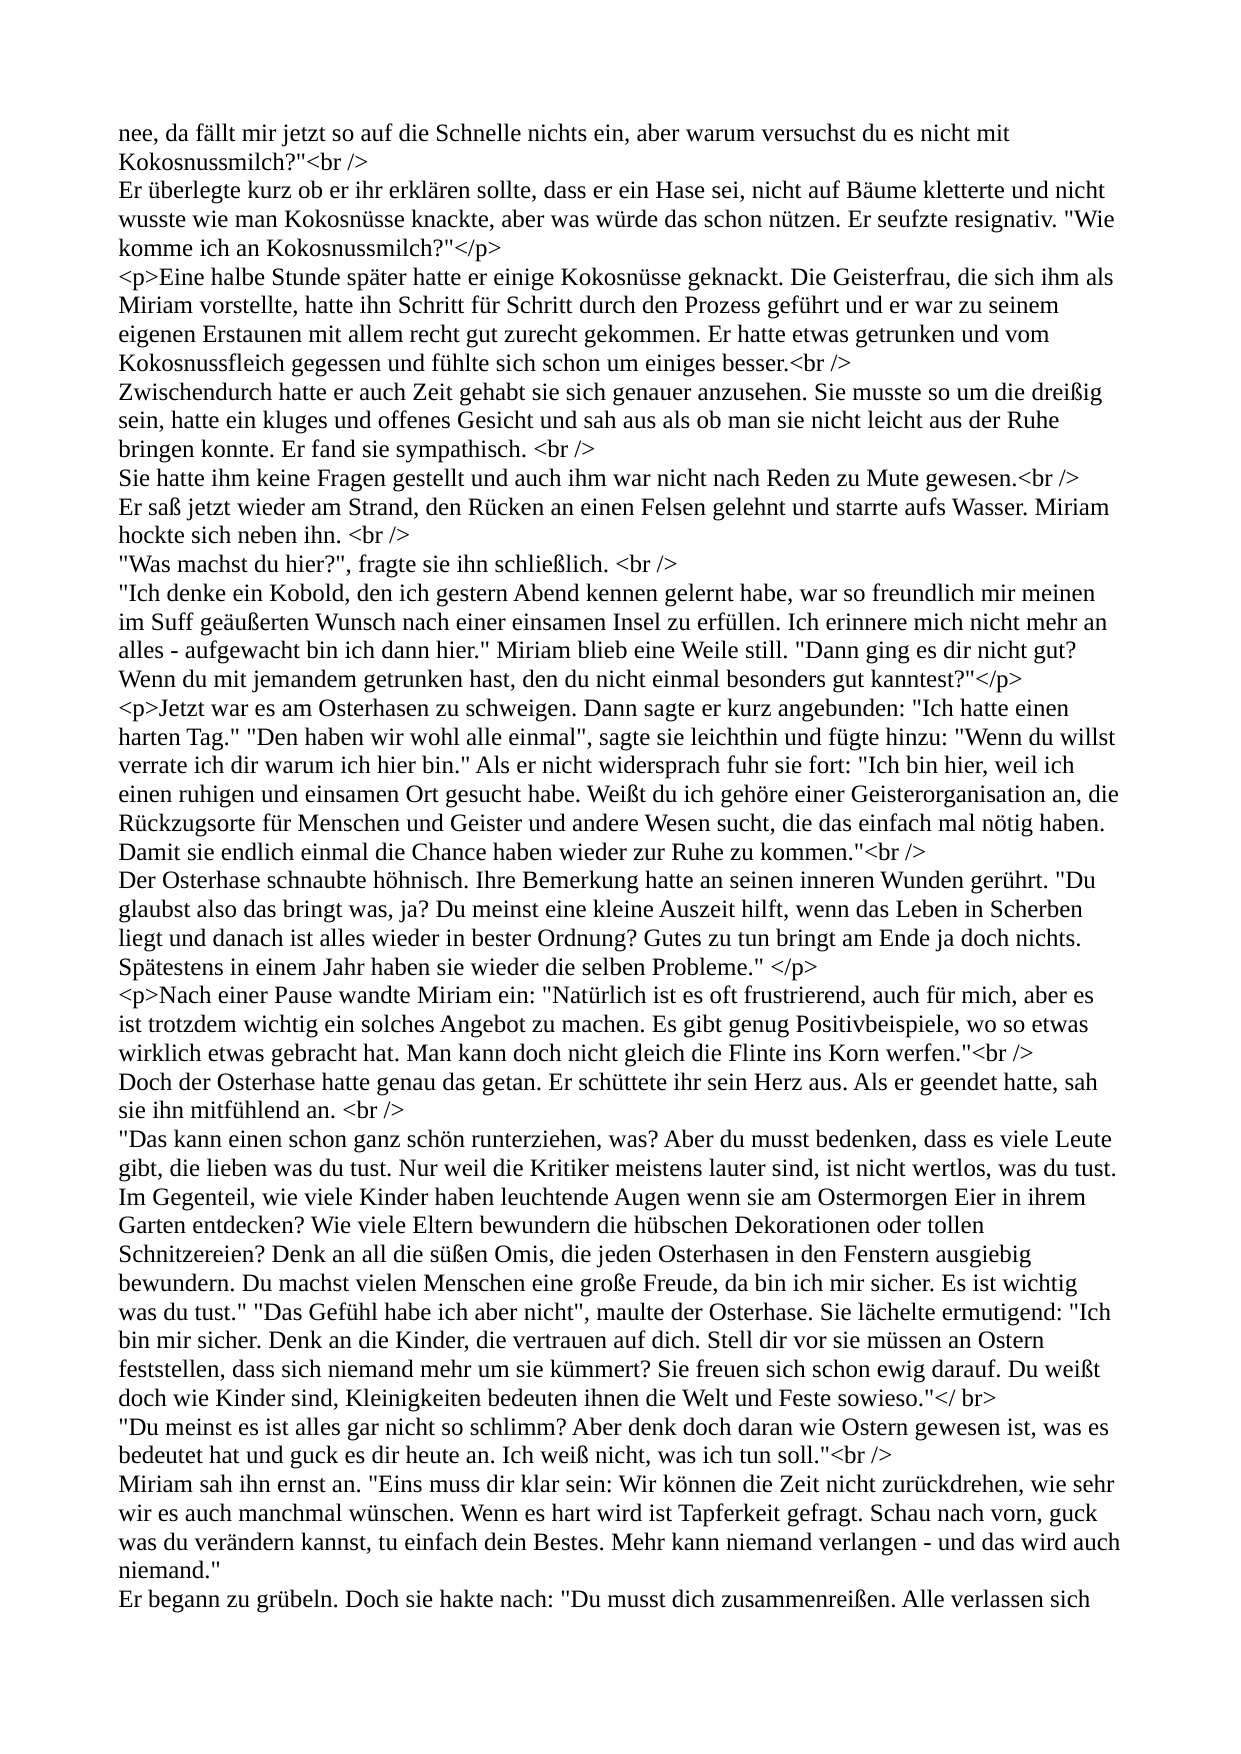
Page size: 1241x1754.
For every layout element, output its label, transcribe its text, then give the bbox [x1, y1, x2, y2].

text "Was machst du hier?", fragte sie ihn schließlich. <br /> [118, 549, 1122, 578]
text Doch der Osterhase hatte genau das getan. Er schüttete ihr sein Herz aus. Als er geendet hatte, sah sie ihn mitfühlend an. <br /> [118, 1067, 1122, 1124]
text "Das kann einen schon ganz schön runterziehen, was? Aber du musst bedenken, dass es viele Leute gibt, die lieben was du tust. Nur weil die Kritiker meistens lauter sind, ist nicht wertlos, was du tust. Im Gegenteil, wie viele Kinder haben leuchtende Augen wenn sie am Ostermorgen Eier in ihrem Garten entdecken? Wie viele Eltern bewundern die hübschen Dekorationen oder tollen Schnitzereien? Denk an all die süßen Omis, die jeden Osterhasen in den Fenstern ausgiebig bewundern. Du machst vielen Menschen eine große Freude, da bin ich mir sicher. Es ist wichtig was du tust." "Das Gefühl habe ich aber nicht", maulte der Osterhase. Sie lächelte ermutigend: "Ich bin mir sicher. Denk an die Kinder, die vertrauen auf dich. Stell dir vor sie müssen an Ostern feststellen, dass sich niemand mehr um sie kümmert? Sie freuen sich schon ewig darauf. Du weißt doch wie Kinder sind, Kleinigkeiten bedeuten ihnen die Welt und Feste sowieso."</ br> [118, 1124, 1122, 1412]
text Der Osterhase schnaubte höhnisch. Ihre Bemerkung hatte an seinen inneren Wunden gerührt. "Du glaubst also das bringt was, ja? Du meinst eine kleine Auszeit hilft, wenn das Leben in Scherben liegt und danach ist alles wieder in bester Ordnung? Gutes zu tun bringt am Ende ja doch nichts. Spätestens in einem Jahr haben sie wieder die selben Probleme." </p> [118, 866, 1122, 981]
text nee, da fällt mir jetzt so auf die Schnelle nichts ein, aber warum versuchst du es nicht mit Kokosnussmilch?"<br /> [118, 118, 1122, 176]
text <p>Eine halbe Stunde später hatte er einige Kokosnüsse geknackt. Die Geisterfrau, die sich ihm als Miriam vorstellte, hatte ihn Schritt für Schritt durch den Prozess geführt und er war zu seinem eigenen Erstaunen mit allem recht gut zurecht gekommen. Er hatte etwas getrunken und vom Kokosnussfleich gegessen und fühlte sich schon um einiges besser.<br /> [118, 262, 1122, 377]
text Er begann zu grübeln. Doch sie hakte nach: "Du musst dich zusammenreißen. Alle verlassen sich [118, 1584, 1122, 1613]
text "Du meinst es ist alles gar nicht so schlimm? Aber denk doch daran wie Ostern gewesen ist, was es bedeutet hat und guck es dir heute an. Ich weiß nicht, was ich tun soll."<br /> [118, 1412, 1122, 1469]
text Miriam sah ihn ernst an. "Eins muss dir klar sein: Wir können die Zeit nicht zurückdrehen, wie sehr wir es auch manchmal wünschen. Wenn es hart wird ist Tapferkeit gefragt. Schau nach vorn, guck was du verändern kannst, tu einfach dein Bestes. Mehr kann niemand verlangen - und das wird auch niemand." [118, 1469, 1122, 1584]
text <p>Nach einer Pause wandte Miriam ein: "Natürlich ist es oft frustrierend, auch für mich, aber es ist trotzdem wichtig ein solches Angebot zu machen. Es gibt genug Positivbeispiele, wo so etwas wirklich etwas gebracht hat. Man kann doch nicht gleich die Flinte ins Korn werfen."<br /> [118, 981, 1122, 1067]
text Er saß jetzt wieder am Strand, den Rücken an einen Felsen gelehnt und starrte aufs Wasser. Miriam hockte sich neben ihn. <br /> [118, 492, 1122, 549]
text <p>Jetzt war es am Osterhasen zu schweigen. Dann sagte er kurz angebunden: "Ich hatte einen harten Tag." "Den haben wir wohl alle einmal", sagte sie leichthin und fügte hinzu: "Wenn du willst verrate ich dir warum ich hier bin." Als er nicht widersprach fuhr sie fort: "Ich bin hier, weil ich einen ruhigen und einsamen Ort gesucht habe. Weißt du ich gehöre einer Geisterorganisation an, die Rückzugsorte für Menschen und Geister und andere Wesen sucht, die das einfach mal nötig haben. Damit sie endlich einmal die Chance haben wieder zur Ruhe zu kommen."<br /> [118, 693, 1122, 866]
text Zwischendurch hatte er auch Zeit gehabt sie sich genauer anzusehen. Sie musste so um die dreißig sein, hatte ein kluges und offenes Gesicht und sah aus als ob man sie nicht leicht aus der Ruhe bringen konnte. Er fand sie sympathisch. <br /> [118, 377, 1122, 463]
text Sie hatte ihm keine Fragen gestellt und auch ihm war nicht nach Reden zu Mute gewesen.<br /> [118, 463, 1122, 492]
text "Ich denke ein Kobold, den ich gestern Abend kennen gelernt habe, war so freundlich mir meinen im Suff geäußerten Wunsch nach einer einsamen Insel zu erfüllen. Ich erinnere mich nicht mehr an alles - aufgewacht bin ich dann hier." Miriam blieb eine Weile still. "Dann ging es dir nicht gut? Wenn du mit jemandem getrunken hast, den du nicht einmal besonders gut kanntest?"</p> [118, 578, 1122, 693]
text Er überlegte kurz ob er ihr erklären sollte, dass er ein Hase sei, nicht auf Bäume kletterte und nicht wusste wie man Kokosnüsse knackte, aber was würde das schon nützen. Er seufzte resignativ. "Wie komme ich an Kokosnussmilch?"</p> [118, 176, 1122, 262]
